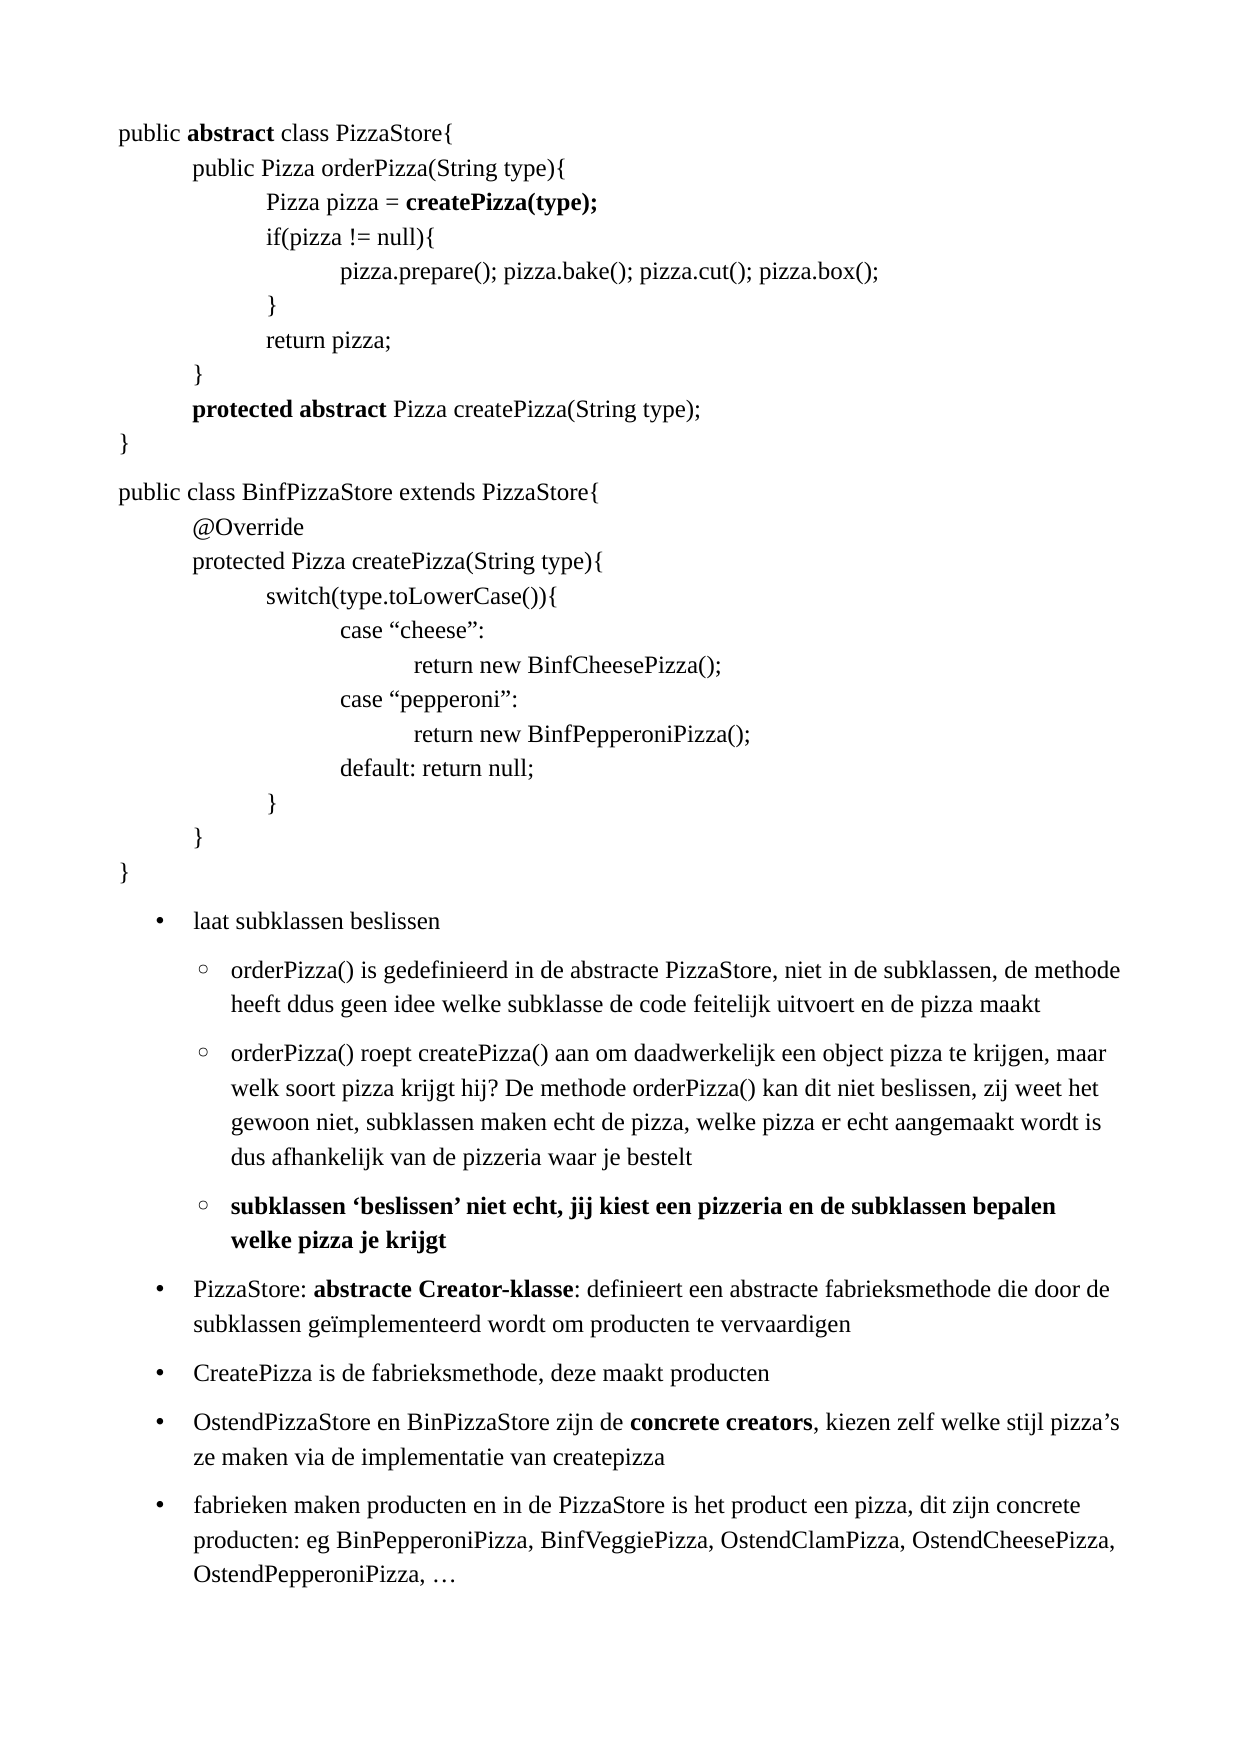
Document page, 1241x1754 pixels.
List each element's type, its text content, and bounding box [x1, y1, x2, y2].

list laat subklassen beslissen [156, 906, 1122, 934]
list orderPizza() roept createPizza() aan om daadwerkelijk een object pizza te krijgen, maar welk soort pizza krijgt hij? De methode orderPizza() kan dit niet beslissen, zij weet het gewoon niet, subklassen maken echt de pizza, welke pizza er echt aangemaakt wordt is dus afhankelijk van de pizzeria waar je bestelt [193, 1038, 1122, 1171]
list subklassen ‘beslissen’ niet echt, jij kiest een pizzeria en de subklassen bepalen welke pizza je krijgt [193, 1191, 1122, 1254]
list orderPizza() is gedefinieerd in de abstracte PizzaStore, niet in de subklassen, de methode heeft ddus geen idee welke subklasse de code feitelijk uitvoert en de pizza maakt [193, 955, 1122, 1018]
list OstendPizzaStore en BinPizzaStore zijn de concrete creators, kiezen zelf welke stijl pizza’s ze maken via de implementatie van createpizza [156, 1407, 1122, 1470]
text public class BinfPizzaStore extends PizzaStore{ @Override protected Pizza createPizza(String type){ switch(type.toLowerCase()){ case “cheese”: return new BinfCheesePizza(); case “pepperoni”: return new BinfPepperoniPizza(); default: return null; } } } [118, 477, 1122, 886]
list PizzaStore: abstracte Creator-klasse: definieert een abstracte fabrieksmethode die door de subklassen geïmplementeerd wordt om producten te vervaardigen [156, 1274, 1122, 1338]
text public abstract class PizzaStore{ public Pizza orderPizza(String type){ Pizza pizza = createPizza(type); if(pizza != null){ pizza.prepare(); pizza.bake(); pizza.cut(); pizza.box(); } return pizza; } protected abstract Pizza createPizza(String type); } [118, 118, 1122, 457]
list fabrieken maken producten en in de PizzaStore is het product een pizza, dit zijn concrete producten: eg BinPepperoniPizza, BinfVeggiePizza, OstendClamPizza, OstendCheesePizza, OstendPepperoniPizza, … [156, 1491, 1122, 1588]
list CreatePizza is de fabrieksmethode, deze maakt producten [156, 1358, 1122, 1387]
